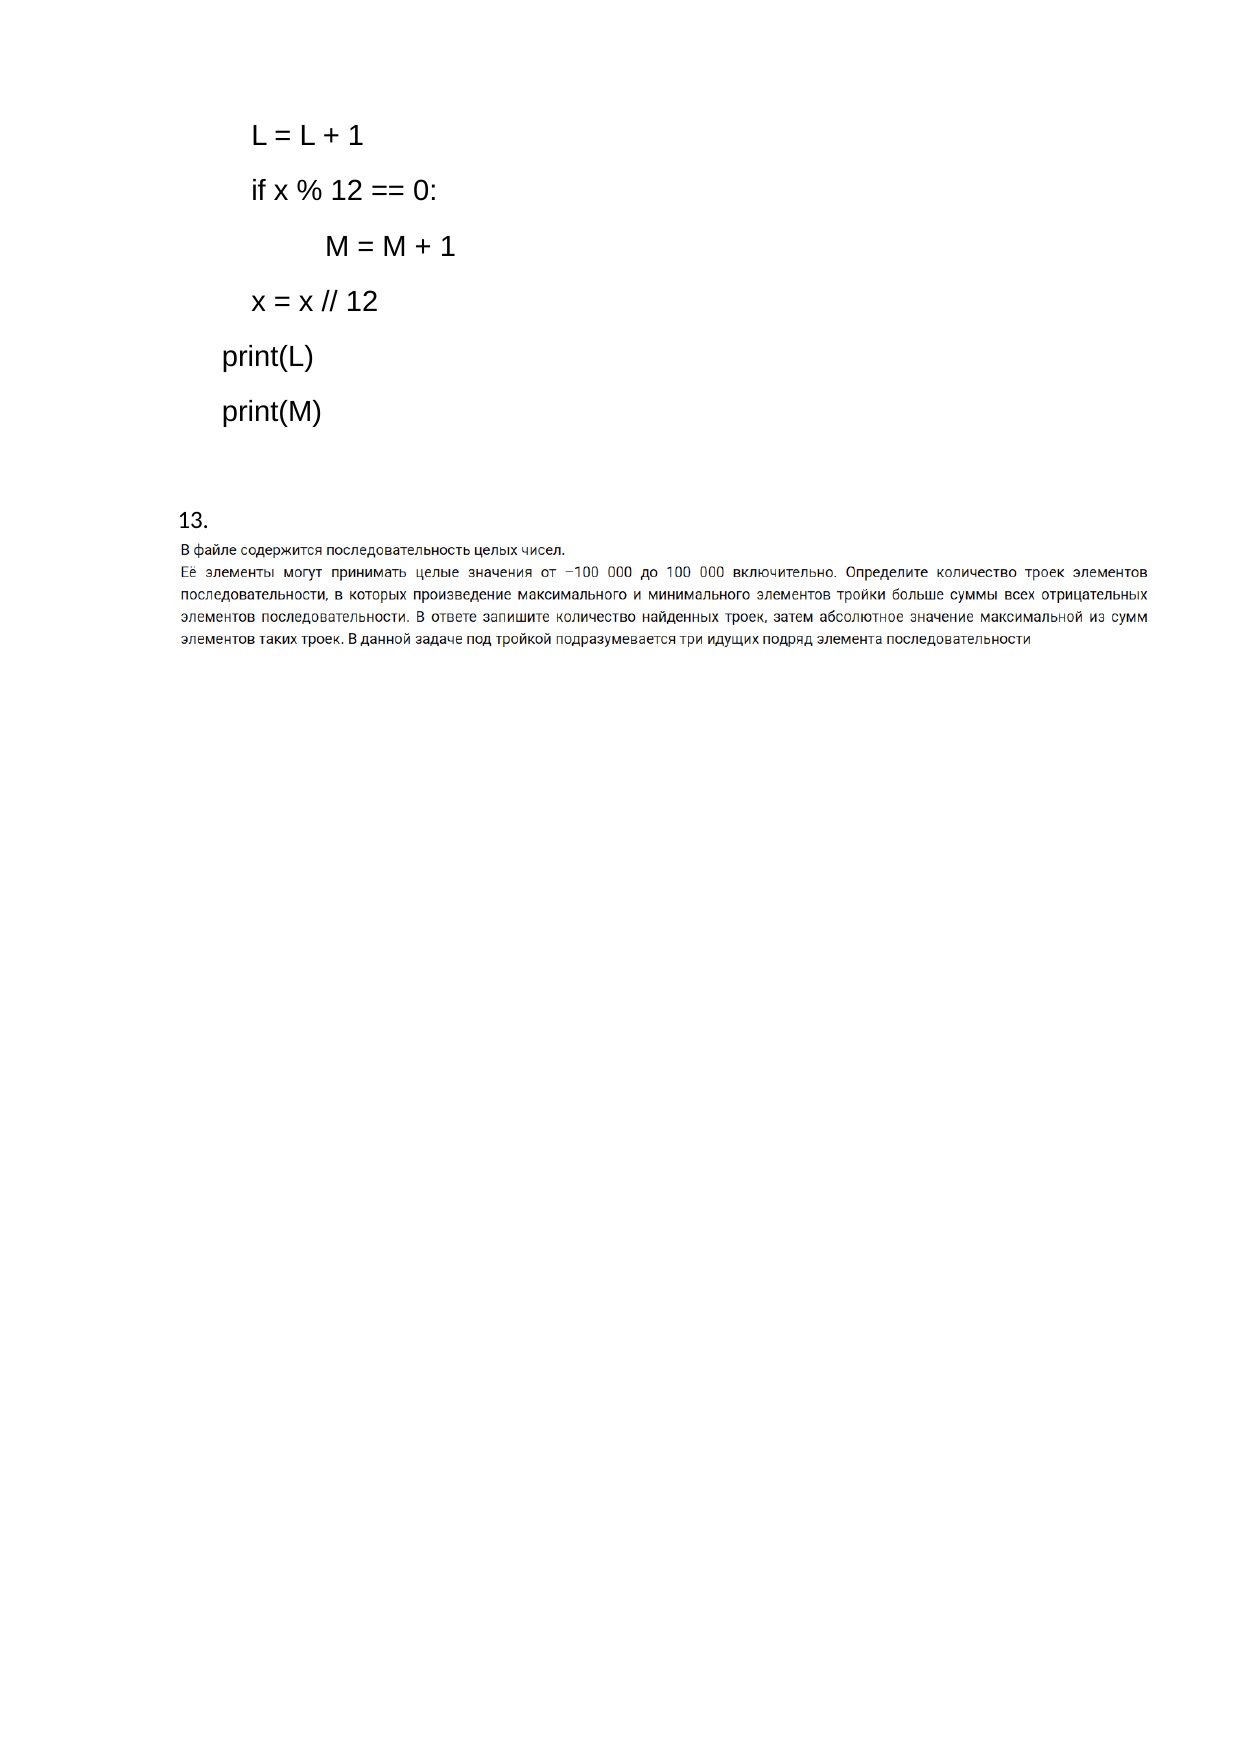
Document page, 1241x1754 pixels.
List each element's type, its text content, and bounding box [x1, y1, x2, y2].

text if x % 12 == 0: [251, 173, 1152, 207]
text x = x // 12 [177, 284, 1152, 317]
text M = M + 1 [325, 228, 1152, 262]
text L = L + 1 [251, 118, 1152, 152]
text print(M) [222, 394, 1152, 428]
text print(L) [222, 339, 1152, 372]
